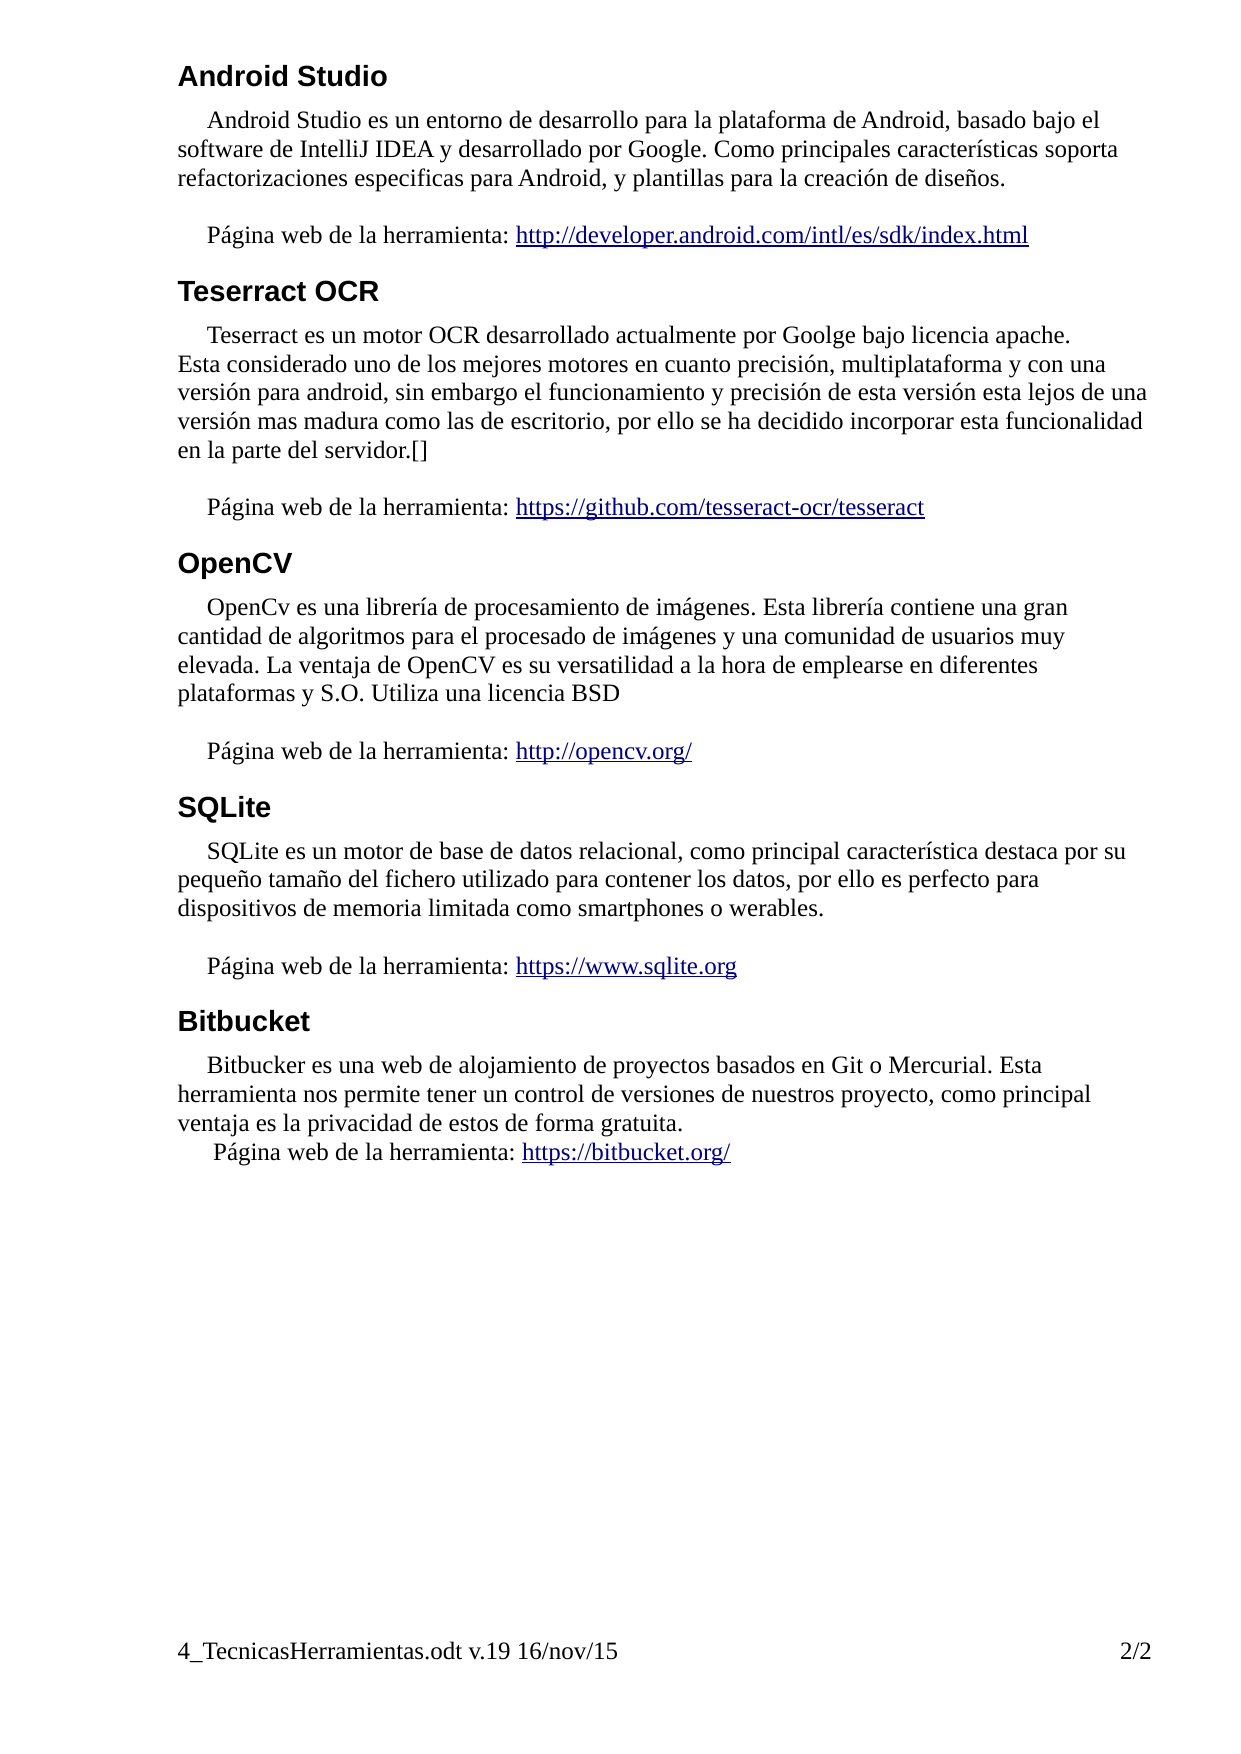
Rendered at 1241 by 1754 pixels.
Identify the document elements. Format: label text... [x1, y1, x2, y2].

text OpenCv es una librería de procesamiento de imágenes. Esta librería contiene una gran cantidad de algoritmos para el procesado de imágenes y una comunidad de usuarios muy elevada. La ventaja de OpenCV es su versatilidad a la hora de emplearse en diferentes plataformas y S.O. Utiliza una licencia BSD [177, 592, 1152, 707]
text Esta considerado uno de los mejores motores en cuanto precisión, multiplataforma y con una versión para android, sin embargo el funcionamiento y precisión de esta versión esta lejos de una versión mas madura como las de escritorio, por ello se ha decidido incorporar esta funcionalidad en la parte del servidor.[] [177, 349, 1152, 464]
text Página web de la herramienta: http://developer.android.com/intl/es/sdk/index.html [177, 220, 1152, 249]
subtitle Android Studio [177, 59, 1152, 93]
text Teserract es un motor OCR desarrollado actualmente por Goolge bajo licencia apache. [177, 320, 1152, 349]
text Bitbucker es una web de alojamiento de proyectos basados en Git o Mercurial. Esta herramienta nos permite tener un control de versiones de nuestros proyecto, como principal ventaja es la privacidad de estos de forma gratuita. [177, 1051, 1152, 1137]
subtitle OpenCV [177, 546, 1152, 580]
text Página web de la herramienta: https://bitbucket.org/ [177, 1137, 1152, 1166]
text Android Studio es un entorno de desarrollo para la plataforma de Android, basado bajo el software de IntelliJ IDEA y desarrollado por Google. Como principales características soporta refactorizaciones especificas para Android, y plantillas para la creación de diseños. [177, 105, 1152, 191]
subtitle Teserract OCR [177, 274, 1152, 307]
subtitle Bitbucket [177, 1004, 1152, 1038]
subtitle SQLite [177, 790, 1152, 823]
text Página web de la herramienta: https://github.com/tesseract-ocr/tesseract [177, 492, 1152, 521]
text Página web de la herramienta: https://www.sqlite.org [177, 951, 1152, 979]
text Página web de la herramienta: http://opencv.org/ [177, 736, 1152, 765]
text SQLite es un motor de base de datos relacional, como principal característica destaca por su pequeño tamaño del fichero utilizado para contener los datos, por ello es perfecto para dispositivos de memoria limitada como smartphones o werables. [177, 836, 1152, 922]
